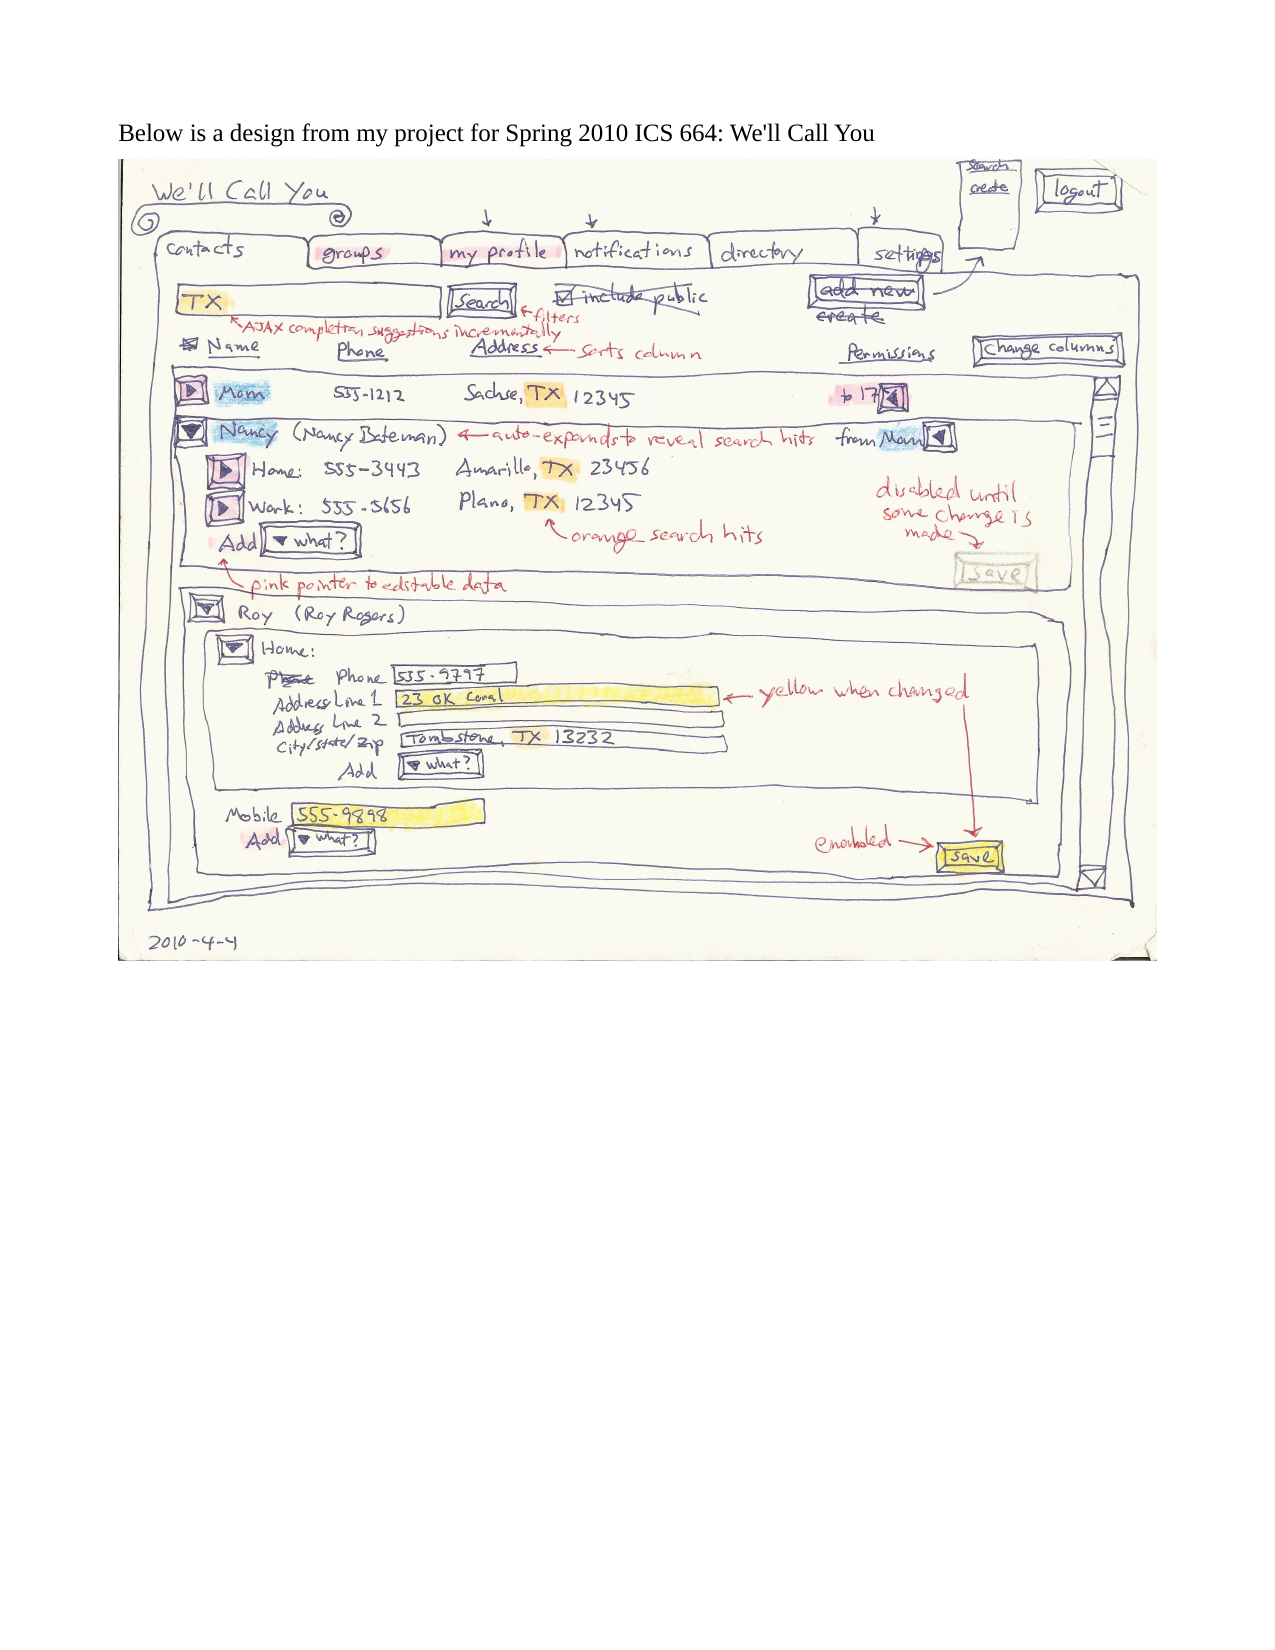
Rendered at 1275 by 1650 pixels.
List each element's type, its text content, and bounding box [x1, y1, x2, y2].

text Below is a design from my project for Spring 2010 ICS 664: We'll Call You [118, 118, 1157, 147]
picture [118, 159, 1157, 961]
